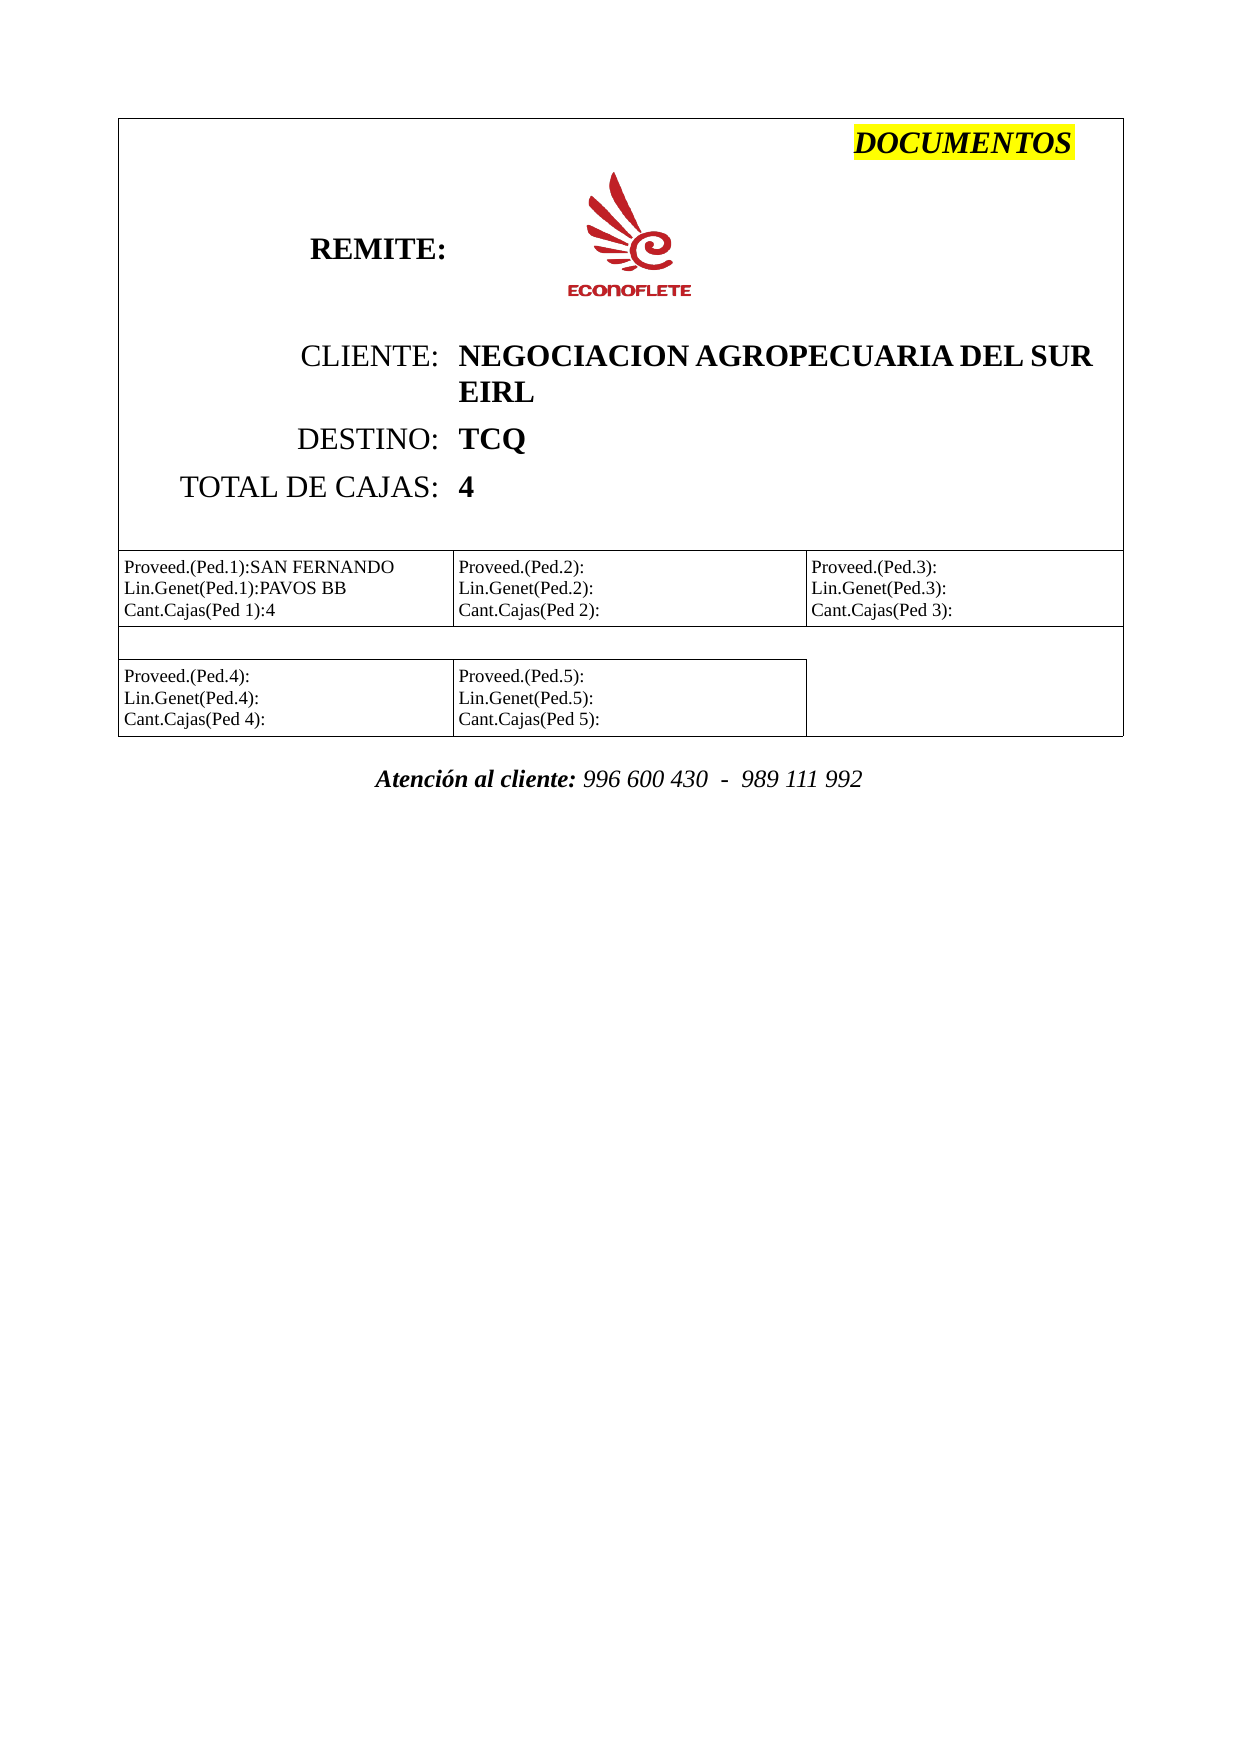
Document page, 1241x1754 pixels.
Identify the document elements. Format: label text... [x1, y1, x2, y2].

table_cell [807, 659, 1123, 736]
table_cell 4 [453, 462, 1123, 510]
table_cell [453, 166, 806, 332]
table_cell Proveed.(Ped.3): Lin.Genet(Ped.3): Cant.Cajas(Ped 3): [807, 551, 1123, 626]
table_cell [806, 627, 1123, 659]
table_cell Proveed.(Ped.1):SAN FERNANDO Lin.Genet(Ped.1):PAVOS BB Cant.Cajas(Ped 1):4 [119, 551, 453, 626]
table_cell [453, 627, 806, 659]
table_cell REMITE: [119, 166, 453, 332]
table_cell [806, 415, 1123, 462]
table_cell [119, 510, 453, 550]
table_header DOCUMENTOS [806, 119, 1123, 166]
table_cell [806, 166, 1123, 332]
table_cell CLIENTE: [119, 332, 453, 415]
table_cell NEGOCIACION AGROPECUARIA DEL SUR EIRL [453, 332, 1123, 415]
table_cell Proveed.(Ped.4): Lin.Genet(Ped.4): Cant.Cajas(Ped 4): [119, 660, 453, 736]
table_header [453, 119, 806, 166]
table_header [119, 119, 453, 166]
table_cell Proveed.(Ped.2): Lin.Genet(Ped.2): Cant.Cajas(Ped 2): [454, 551, 806, 626]
table_cell TCQ [453, 415, 806, 462]
table_cell [806, 510, 1123, 550]
table_cell [453, 510, 806, 550]
table_cell DESTINO: [119, 415, 453, 462]
picture [552, 171, 707, 297]
table_cell [119, 627, 453, 659]
text Atención al cliente: 996 600 430 - 989 111 992 [118, 764, 1122, 793]
table_cell Proveed.(Ped.5): Lin.Genet(Ped.5): Cant.Cajas(Ped 5): [454, 660, 806, 736]
table_cell TOTAL DE CAJAS: [119, 462, 453, 510]
